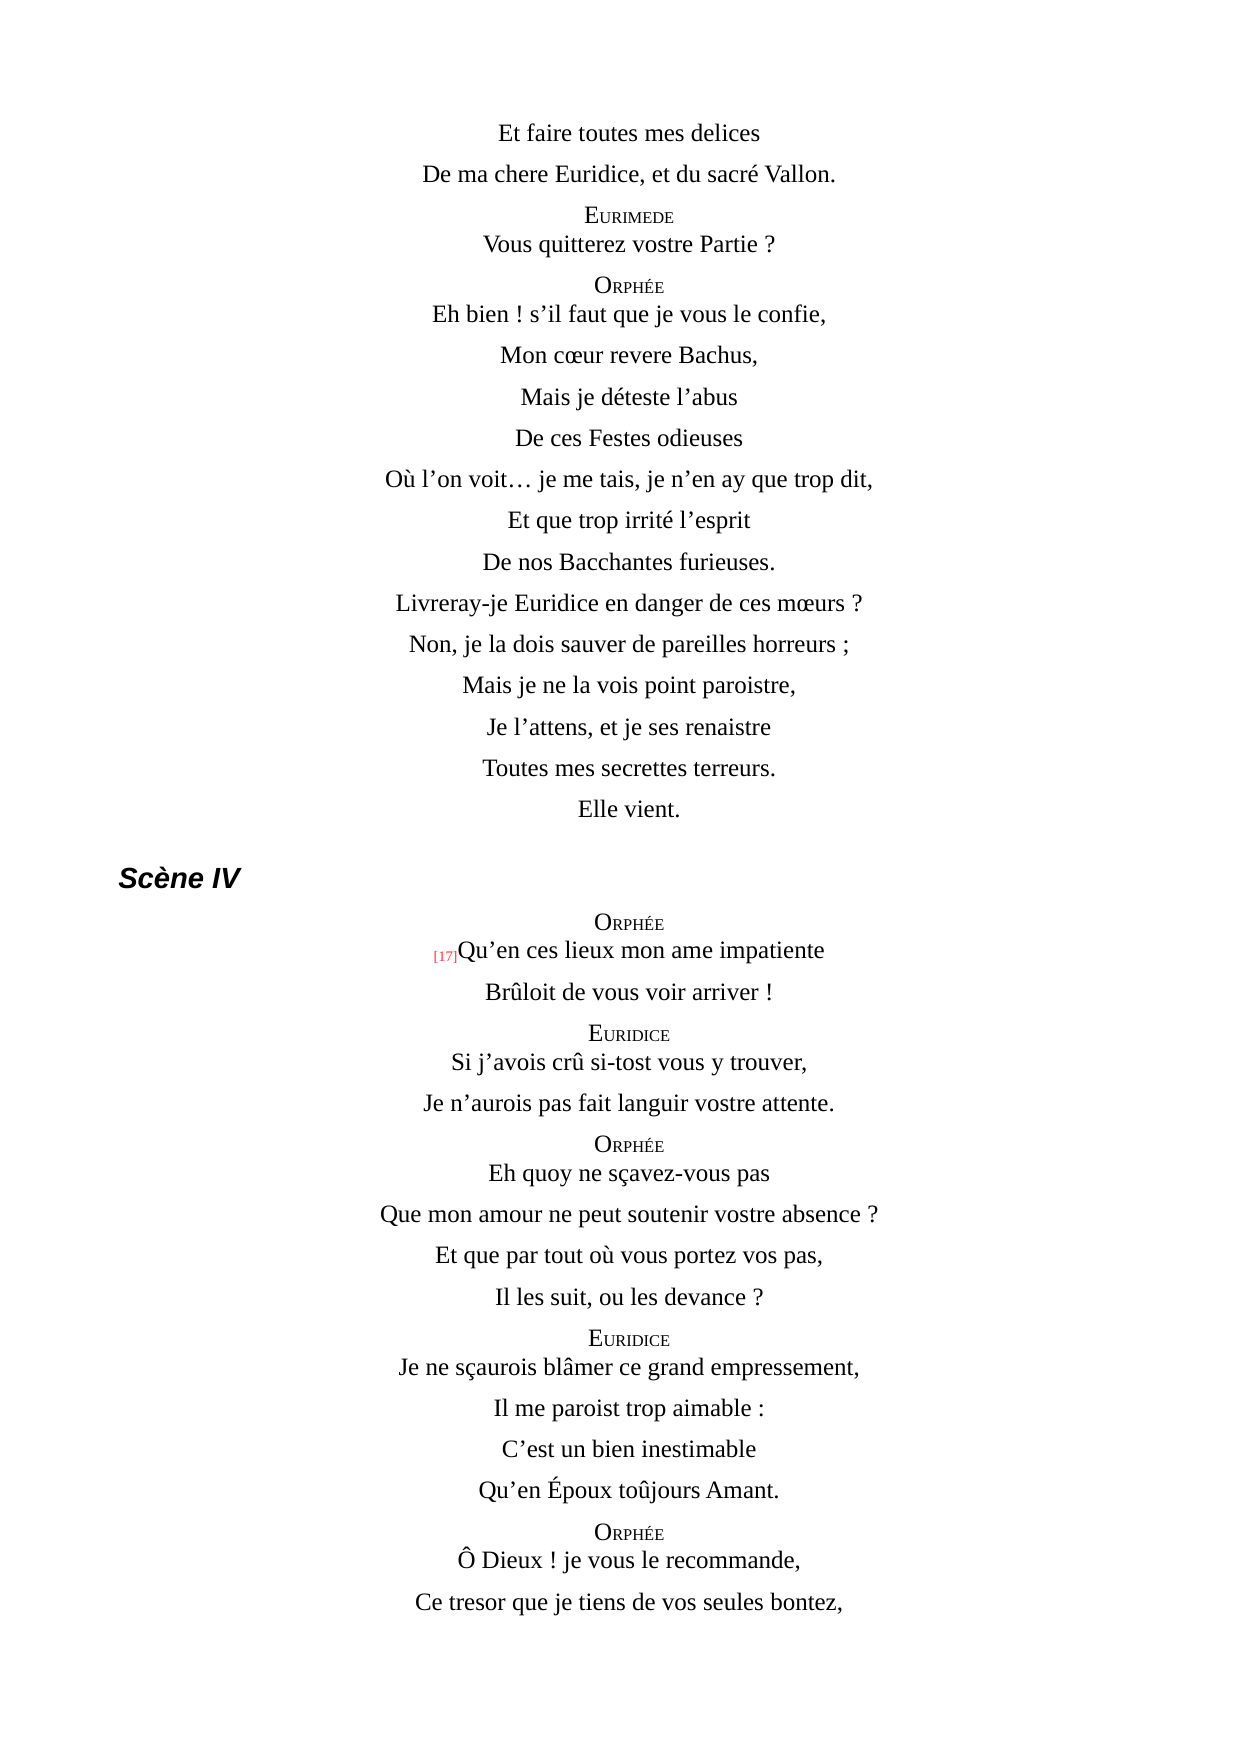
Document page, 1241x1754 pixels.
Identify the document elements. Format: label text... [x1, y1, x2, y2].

text [17]Qu’en ces lieux mon ame impatiente [118, 935, 1122, 964]
text Eh quoy ne sçavez-vous pas [118, 1158, 1122, 1187]
text Il me paroist trop aimable : [118, 1393, 1122, 1422]
text De nos Bacchantes furieuses. [118, 547, 1122, 576]
text Et faire toutes mes delices [118, 118, 1122, 147]
text Euridice [118, 1018, 1122, 1047]
text Vous quitterez vostre Partie ? [118, 229, 1122, 258]
text Elle vient. [118, 794, 1122, 823]
subtitle Scène IV [118, 861, 1122, 894]
text De ma chere Euridice, et du sacré Vallon. [118, 159, 1122, 188]
text Que mon amour ne peut soutenir vostre absence ? [118, 1199, 1122, 1228]
text Je n’aurois pas fait languir vostre attente. [118, 1088, 1122, 1117]
text Livreray-je Euridice en danger de ces mœurs ? [118, 588, 1122, 617]
text De ces Festes odieuses [118, 423, 1122, 452]
text Brûloit de vous voir arriver ! [118, 977, 1122, 1005]
text Mais je ne la vois point paroistre, [118, 671, 1122, 699]
text Il les suit, ou les devance ? [118, 1282, 1122, 1310]
text Eurimede [118, 201, 1122, 229]
text Ce tresor que je tiens de vos seules bontez, [118, 1587, 1122, 1615]
text Mon cœur revere Bachus, [118, 341, 1122, 369]
text Où l’on voit… je me tais, je n’en ay que trop dit, [118, 464, 1122, 493]
text Et que trop irrité l’esprit [118, 506, 1122, 534]
text Eh bien ! s’il faut que je vous le confie, [118, 299, 1122, 328]
text Qu’en Époux toûjours Amant. [118, 1475, 1122, 1504]
text Ô Dieux ! je vous le recommande, [118, 1545, 1122, 1574]
text C’est un bien inestimable [118, 1434, 1122, 1463]
text Non, je la dois sauver de pareilles horreurs ; [118, 629, 1122, 658]
text Orphée [118, 907, 1122, 935]
text Si j’avois crû si-tost vous y trouver, [118, 1047, 1122, 1075]
text Orphée [118, 271, 1122, 299]
text Mais je déteste l’abus [118, 382, 1122, 411]
text Et que par tout où vous portez vos pas, [118, 1240, 1122, 1269]
text Orphée [118, 1517, 1122, 1545]
text Toutes mes secrettes terreurs. [118, 753, 1122, 782]
text Je ne sçaurois blâmer ce grand empressement, [118, 1352, 1122, 1380]
text Euridice [118, 1323, 1122, 1352]
text Je l’attens, et je ses renaistre [118, 712, 1122, 741]
text Orphée [118, 1129, 1122, 1158]
